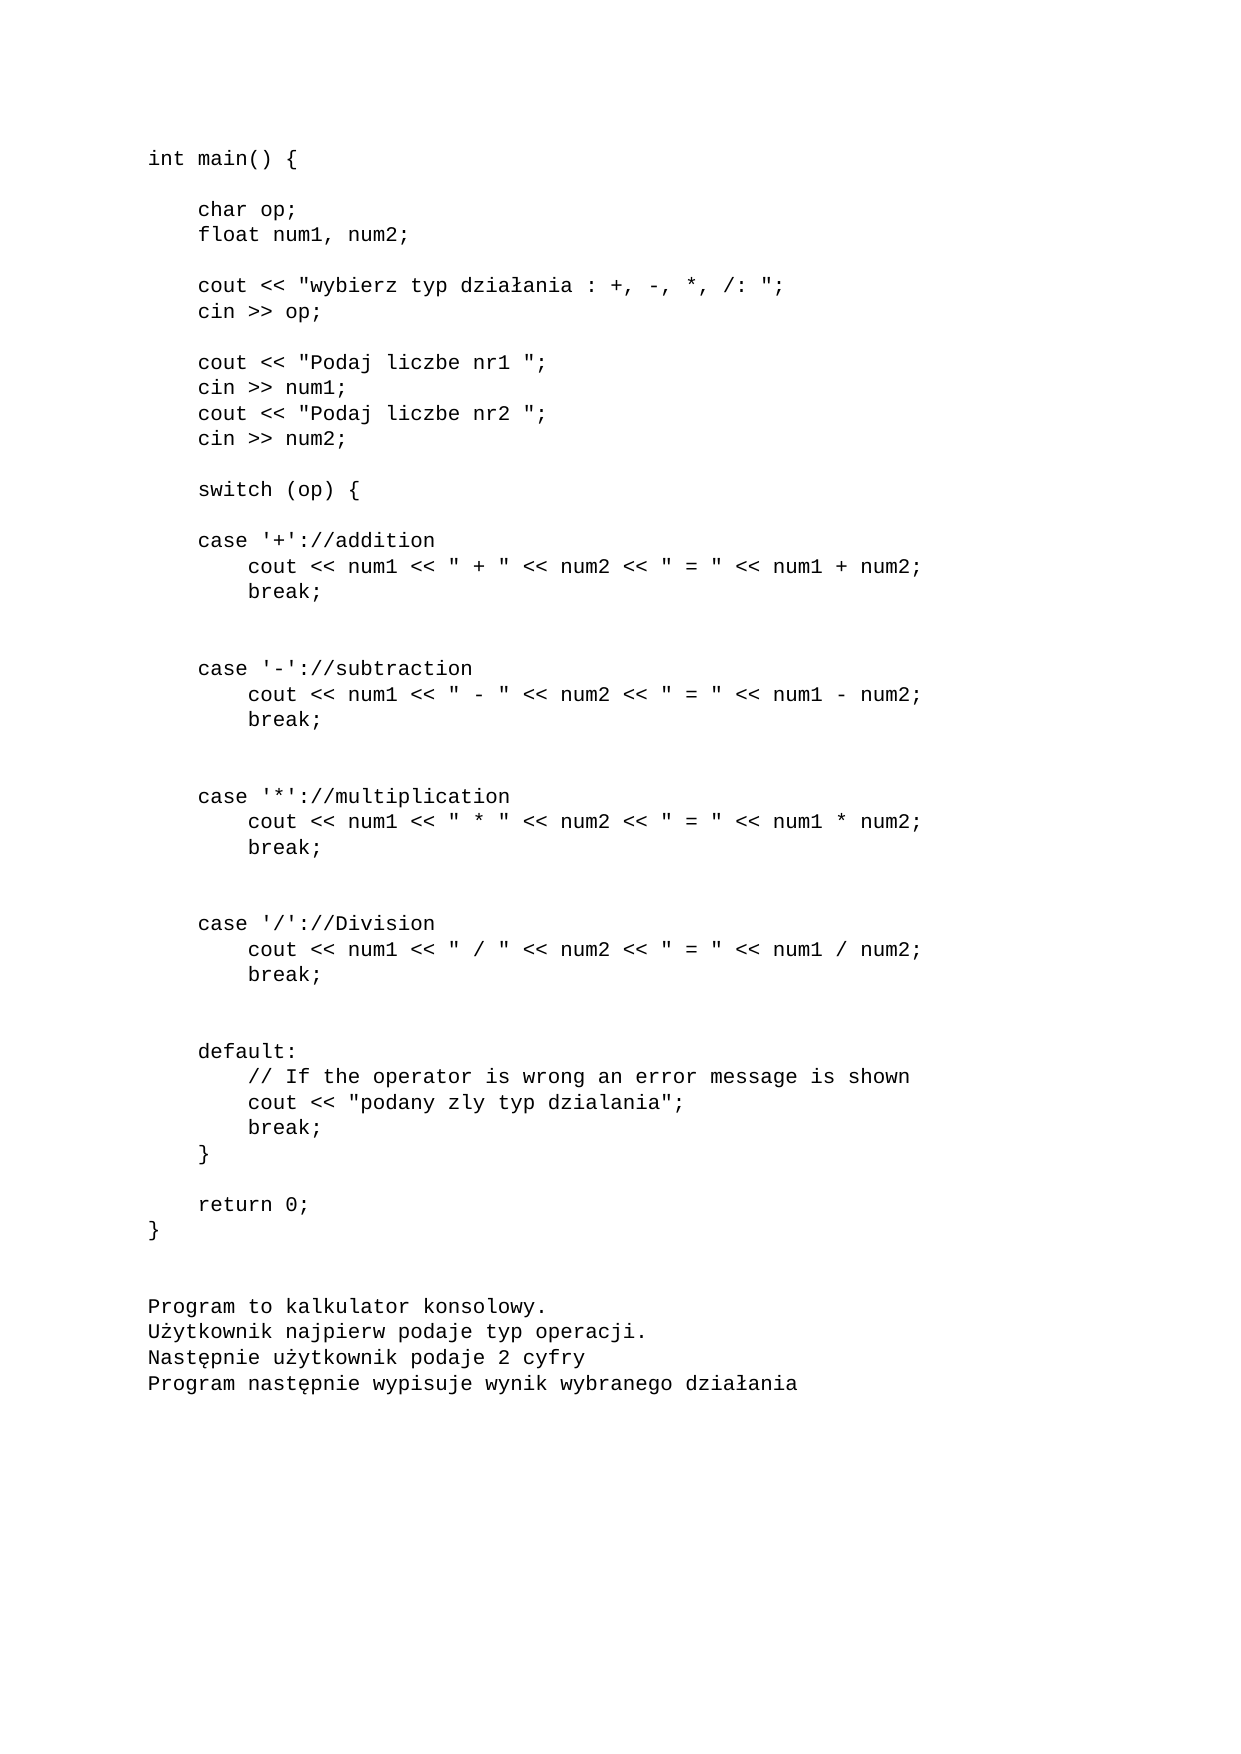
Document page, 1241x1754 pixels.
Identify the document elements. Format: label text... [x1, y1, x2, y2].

text char op; [148, 199, 1093, 222]
text Program to kalkulator konsolowy. [148, 1296, 1093, 1320]
text cout << "Podaj liczbe nr1 "; [148, 352, 1093, 375]
text case '+'://addition [148, 530, 1093, 554]
text int main() { [148, 148, 1093, 171]
text cin >> num1; [148, 377, 1093, 401]
text cout << "Podaj liczbe nr2 "; [148, 403, 1093, 426]
text default: [148, 1041, 1093, 1064]
text break; [148, 1117, 1093, 1141]
text return 0; [148, 1194, 1093, 1218]
text cout << num1 << " * " << num2 << " = " << num1 * num2; [148, 811, 1093, 835]
text cin >> num2; [148, 428, 1093, 452]
text } [148, 1219, 1093, 1243]
text cout << "podany zly typ dzialania"; [148, 1092, 1093, 1116]
text break; [148, 964, 1093, 988]
text case '-'://subtraction [148, 658, 1093, 682]
text cout << num1 << " - " << num2 << " = " << num1 - num2; [148, 683, 1093, 707]
text break; [148, 581, 1093, 605]
text cout << "wybierz typ działania : +, -, *, /: "; [148, 275, 1093, 299]
text break; [148, 837, 1093, 860]
text cout << num1 << " + " << num2 << " = " << num1 + num2; [148, 556, 1093, 579]
text case '*'://multiplication [148, 786, 1093, 809]
text Program następnie wypisuje wynik wybranego działania [148, 1373, 1093, 1396]
text break; [148, 709, 1093, 733]
text switch (op) { [148, 479, 1093, 503]
text } [148, 1143, 1093, 1167]
text cin >> op; [148, 301, 1093, 324]
text Następnie użytkownik podaje 2 cyfry [148, 1347, 1093, 1371]
text // If the operator is wrong an error message is shown [148, 1066, 1093, 1090]
text Użytkownik najpierw podaje typ operacji. [148, 1322, 1093, 1345]
text case '/'://Division [148, 913, 1093, 937]
text float num1, num2; [148, 224, 1093, 248]
text cout << num1 << " / " << num2 << " = " << num1 / num2; [148, 939, 1093, 962]
